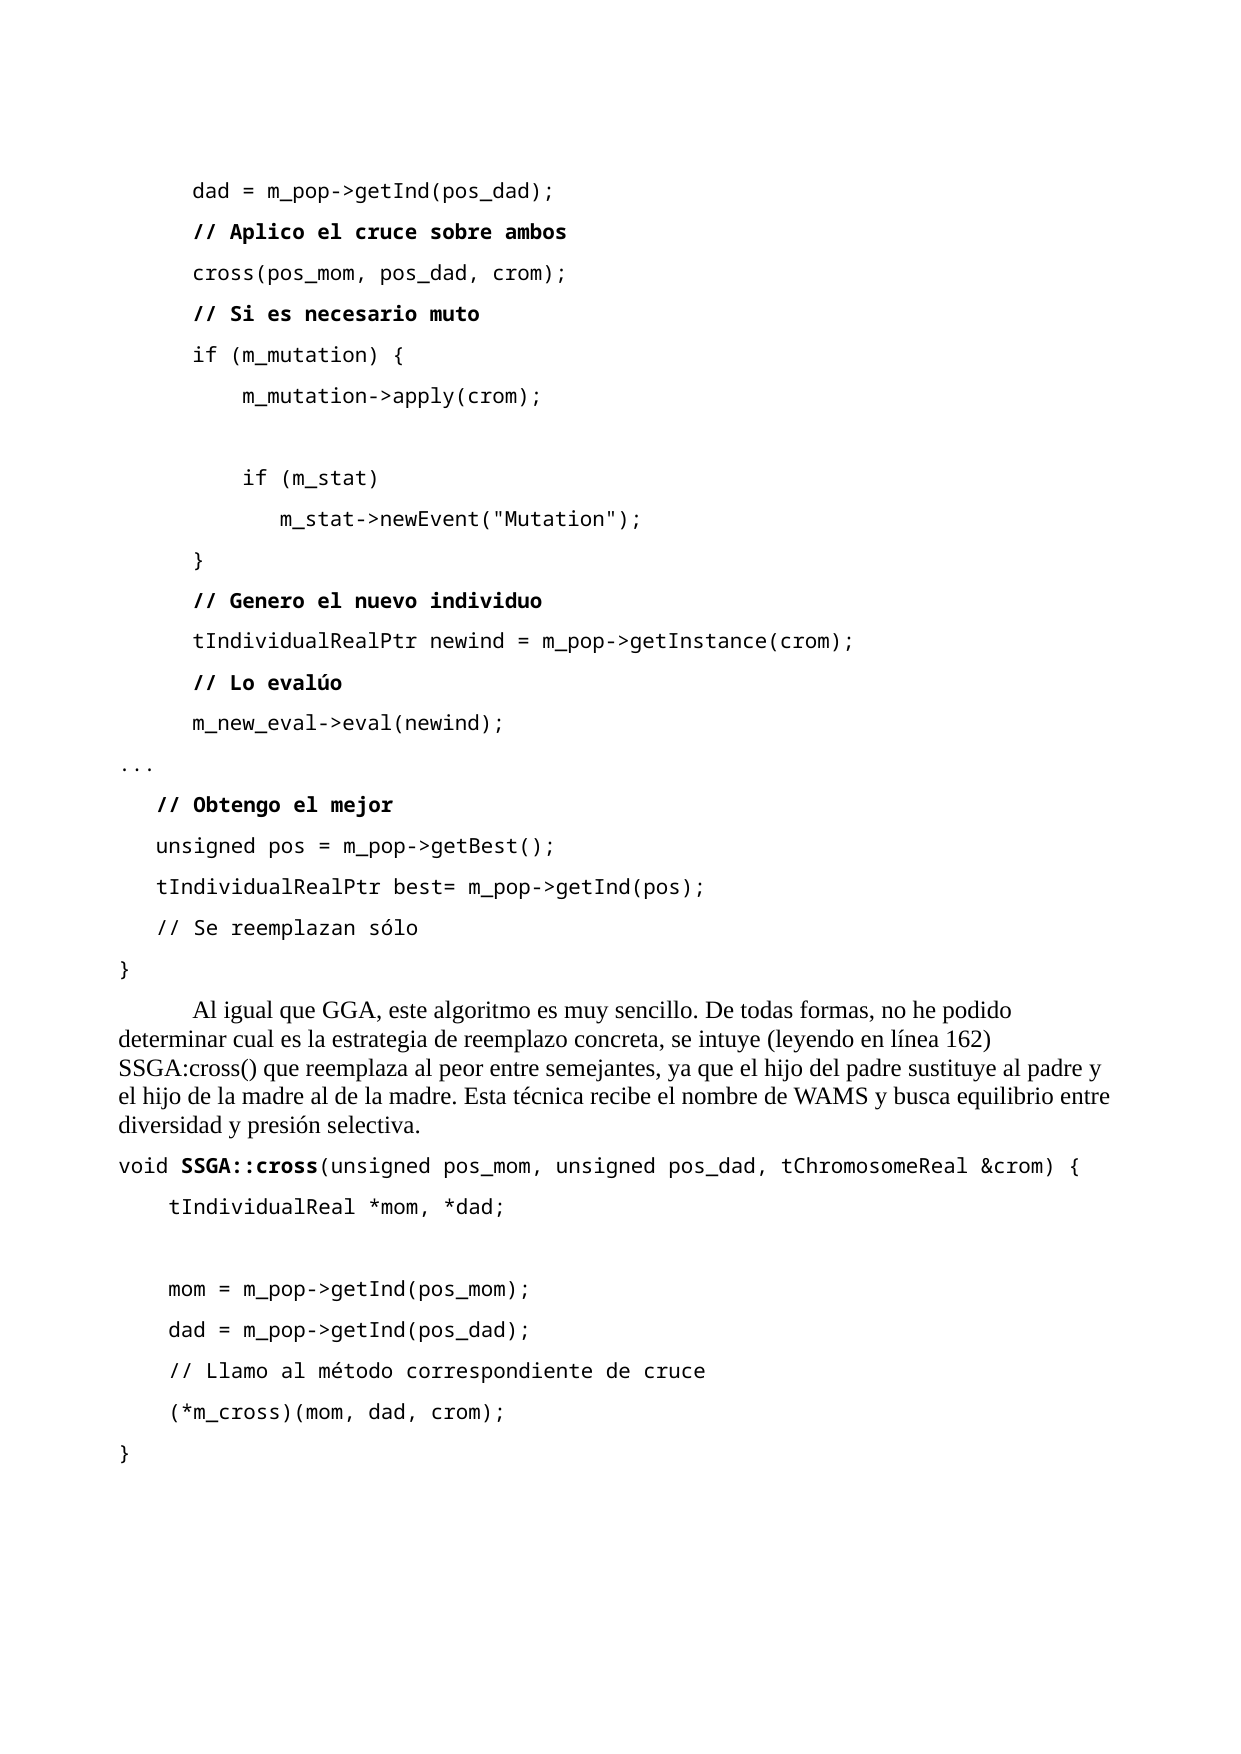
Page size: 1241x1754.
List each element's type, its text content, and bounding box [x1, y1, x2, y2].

text (*m_cross)(mom, dad, crom); [118, 1397, 1122, 1425]
text Al igual que GGA, este algoritmo es muy sencillo. De todas formas, no he podido determinar cual es la estrategia de reemplazo concreta, se intuye (leyendo en línea 162) SSGA:cross() que reemplaza al peor entre semejantes, ya que el hijo del padre sustituye al padre y el hijo de la madre al de la madre. Esta técnica recibe el nombre de WAMS y busca equilibrio entre diversidad y presión selectiva. [118, 995, 1122, 1139]
text // Aplico el cruce sobre ambos [118, 217, 1122, 246]
text // Obtengo el mejor [118, 790, 1122, 819]
text } [118, 954, 1122, 983]
text tIndividualReal *mom, *dad; [118, 1192, 1122, 1221]
text // Genero el nuevo individuo [118, 586, 1122, 614]
text if (m_stat) [118, 463, 1122, 491]
text dad = m_pop->getInd(pos_dad); [118, 1315, 1122, 1343]
text dad = m_pop->getInd(pos_dad); [118, 176, 1122, 205]
text tIndividualRealPtr newind = m_pop->getInstance(crom); [118, 627, 1122, 655]
text // Llamo al método correspondiente de cruce [118, 1356, 1122, 1384]
text m_new_eval->eval(newind); [118, 708, 1122, 737]
text // Lo evalúo [118, 668, 1122, 696]
text // Si es necesario muto [118, 299, 1122, 328]
text m_stat->newEvent("Mutation"); [118, 504, 1122, 532]
text ... [118, 749, 1122, 778]
text cross(pos_mom, pos_dad, crom); [118, 258, 1122, 287]
text } [118, 545, 1122, 573]
text m_mutation->apply(crom); [118, 381, 1122, 409]
text } [118, 1438, 1122, 1466]
text if (m_mutation) { [118, 340, 1122, 368]
text // Se reemplazan sólo [118, 913, 1122, 942]
text tIndividualRealPtr best= m_pop->getInd(pos); [118, 872, 1122, 901]
text void SSGA::cross(unsigned pos_mom, unsigned pos_dad, tChromosomeReal &crom) { [118, 1151, 1122, 1180]
text unsigned pos = m_pop->getBest(); [118, 831, 1122, 860]
text mom = m_pop->getInd(pos_mom); [118, 1274, 1122, 1303]
